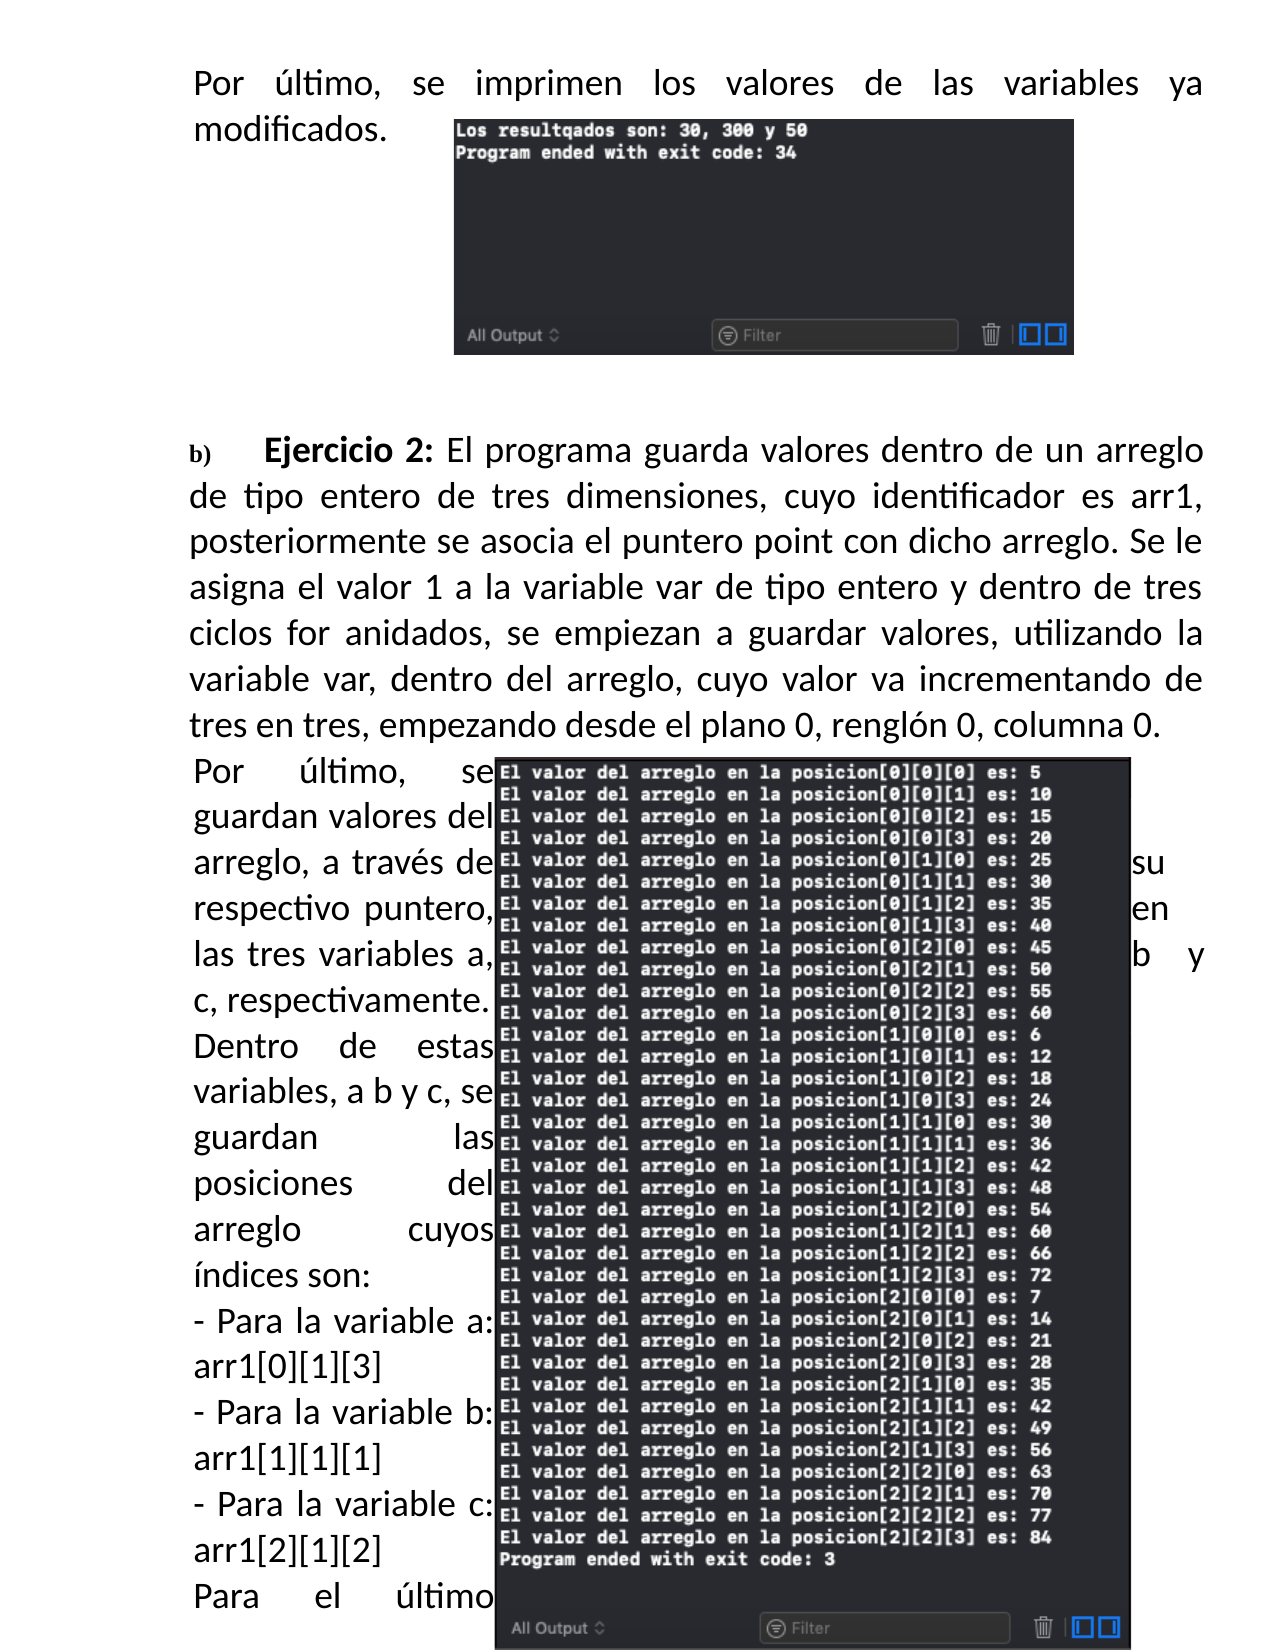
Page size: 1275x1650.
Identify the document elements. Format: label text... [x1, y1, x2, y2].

text [1132, 1480, 1205, 1572]
text [1132, 1388, 1205, 1480]
text [1132, 1297, 1205, 1388]
text Por último, se imprimen los valores de las variables ya modificados. [193, 59, 1205, 151]
text Por último, se guardan valores del arreglo, a través de su respectivo puntero, en las tres variables a, b y c, respectivamente. [193, 747, 1205, 1022]
text - Para la variable b: arr1[1][1][1] [193, 1388, 494, 1480]
list Ejercicio 2: El programa guarda valores dentro de un arreglo de tipo entero de tres dimensiones, cuyo identificador es arr1, posteriormente se asocia el puntero point con dicho arreglo. Se le asigna el valor 1 a la variable var de tipo entero y dentro de tres ciclos for anidados, se empiezan a guardar valores, utilizando la variable var, dentro del arreglo, cuyo valor va incrementando de tres en tres, empezando desde el plano 0, renglón 0, columna 0. [189, 426, 1205, 747]
text Para el último [193, 1572, 494, 1617]
text [1132, 1022, 1205, 1297]
text - Para la variable c: arr1[2][1][2] [193, 1480, 494, 1572]
text - Para la variable a: arr1[0][1][3] [193, 1297, 494, 1388]
text Dentro de estas variables, a b y c, se guardan las posiciones del arreglo cuyos índices son: [193, 1022, 494, 1297]
